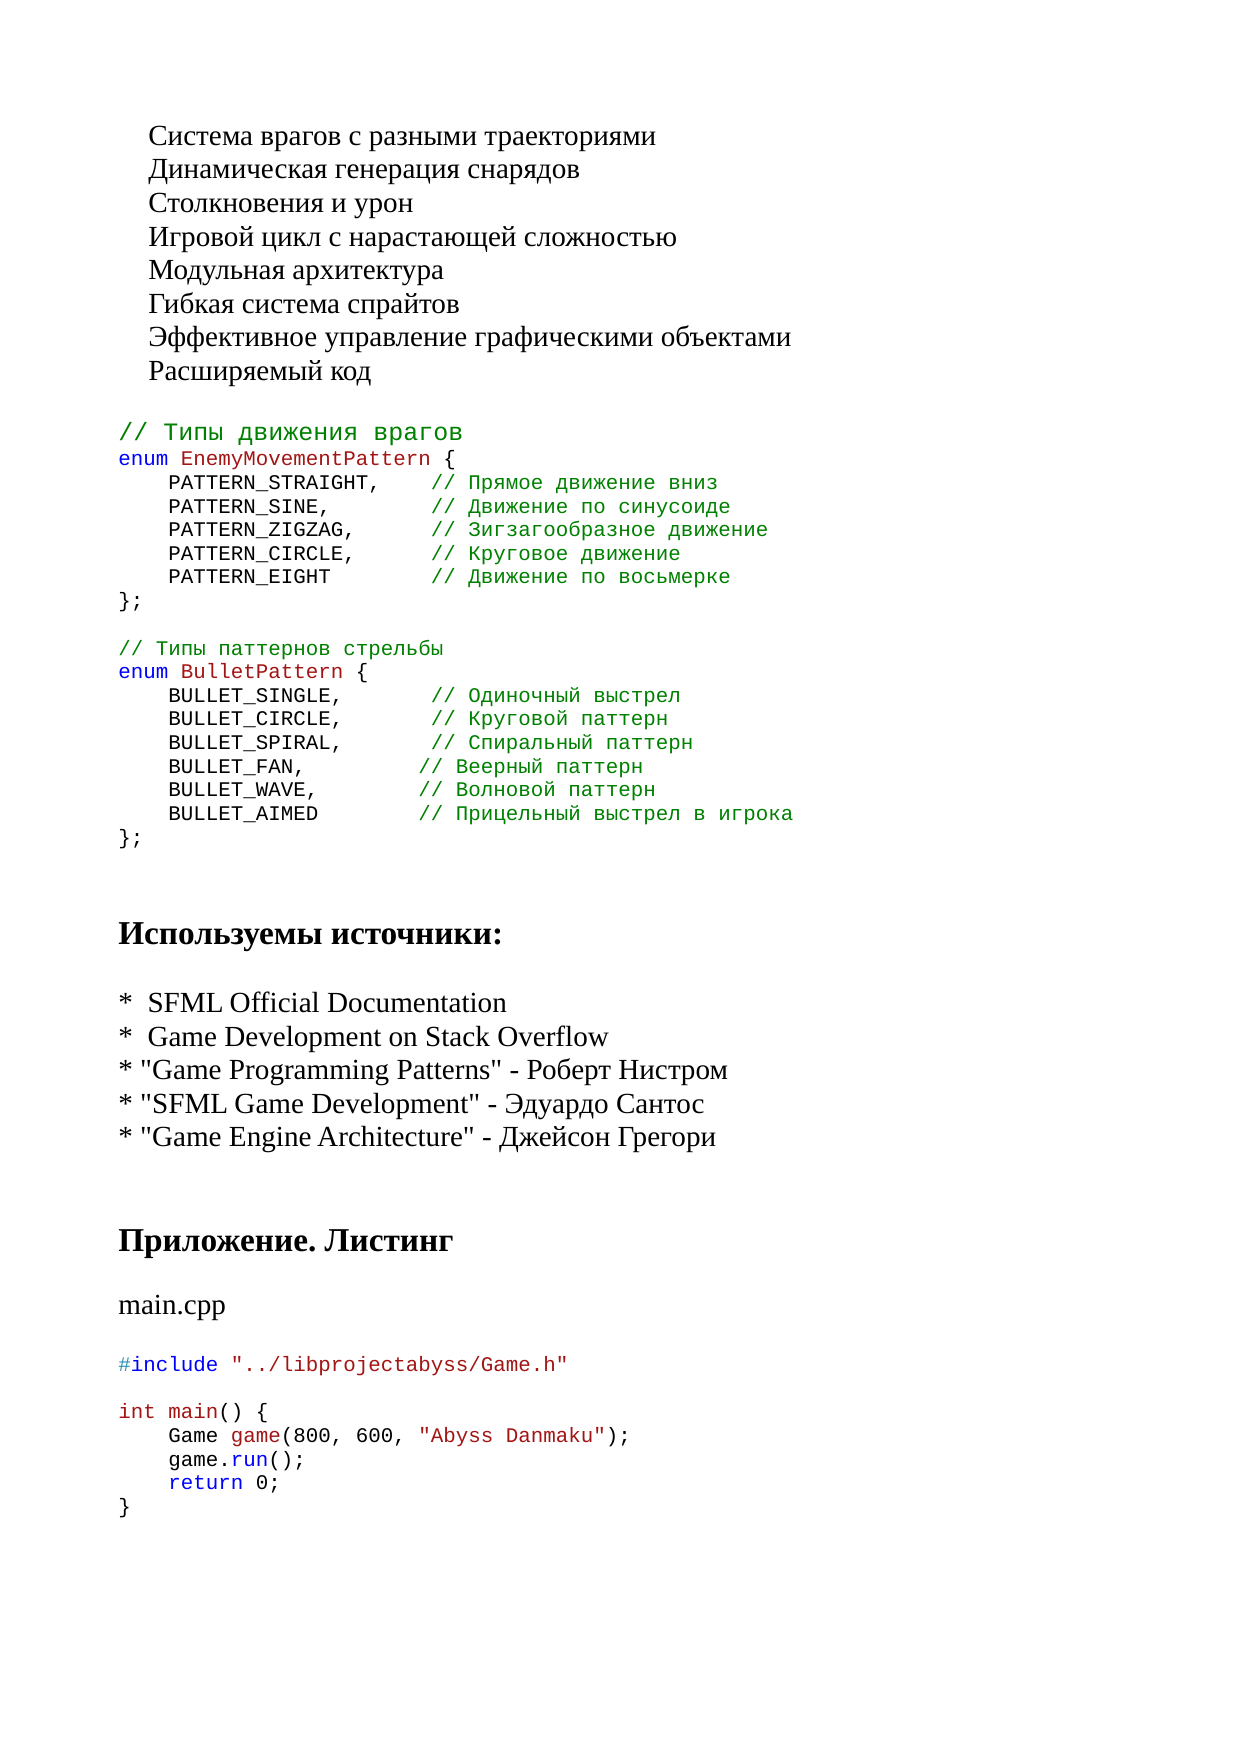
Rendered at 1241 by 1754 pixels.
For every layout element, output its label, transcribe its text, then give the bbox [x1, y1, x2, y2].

text enum EnemyMovementPattern { [118, 448, 1122, 472]
text BULLET_CIRCLE, // Круговой паттерн [118, 708, 1122, 732]
text #include "../libprojectabyss/Game.h" [118, 1354, 1122, 1378]
text PATTERN_ZIGZAG, // Зигзагообразное движение [118, 519, 1122, 543]
text int main() { [118, 1401, 1122, 1425]
text BULLET_AIMED // Прицельный выстрел в игрока [118, 803, 1122, 827]
text Используемы источники: * SFML Official Documentation * Game Development on Stack Overflow * "Game Programming Patterns" - Роберт Нистром * "SFML Game Development" - Эдуардо Сантос * "Game Engine Architecture" - Джейсон Грегори Приложение. Листинг [118, 880, 1122, 1258]
text }; [118, 827, 1122, 850]
text BULLET_SINGLE, // Одиночный выстрел [118, 685, 1122, 708]
text } [118, 1496, 1122, 1520]
text PATTERN_CIRCLE, // Круговое движение [118, 543, 1122, 567]
text BULLET_FAN, // Веерный паттерн [118, 756, 1122, 779]
text BULLET_SPIRAL, // Спиральный паттерн [118, 732, 1122, 756]
text Game game(800, 600, "Abyss Danmaku"); [118, 1425, 1122, 1449]
text enum BulletPattern { [118, 661, 1122, 685]
text PATTERN_SINE, // Движение по синусоиде [118, 496, 1122, 519]
text BULLET_WAVE, // Волновой паттерн [118, 779, 1122, 803]
text PATTERN_EIGHT // Движение по восьмерке [118, 567, 1122, 590]
text PATTERN_STRAIGHT, // Прямое движение вниз [118, 472, 1122, 496]
text return 0; [118, 1472, 1122, 1496]
text // Типы паттернов стрельбы [118, 637, 1122, 661]
text main.cpp [118, 1287, 1122, 1354]
text }; [118, 590, 1122, 614]
text ✅ Система врагов с разными траекториями ✅ Динамическая генерация снарядов ✅ Столкновения и урон ✅ Игровой цикл с нарастающей сложностью ✅ Модульная архитектура ✅ Гибкая система спрайтов ✅ Эффективное управление графическими объектами ✅ Расширяемый код // Типы движения врагов [118, 118, 1122, 448]
text game.run(); [118, 1449, 1122, 1472]
